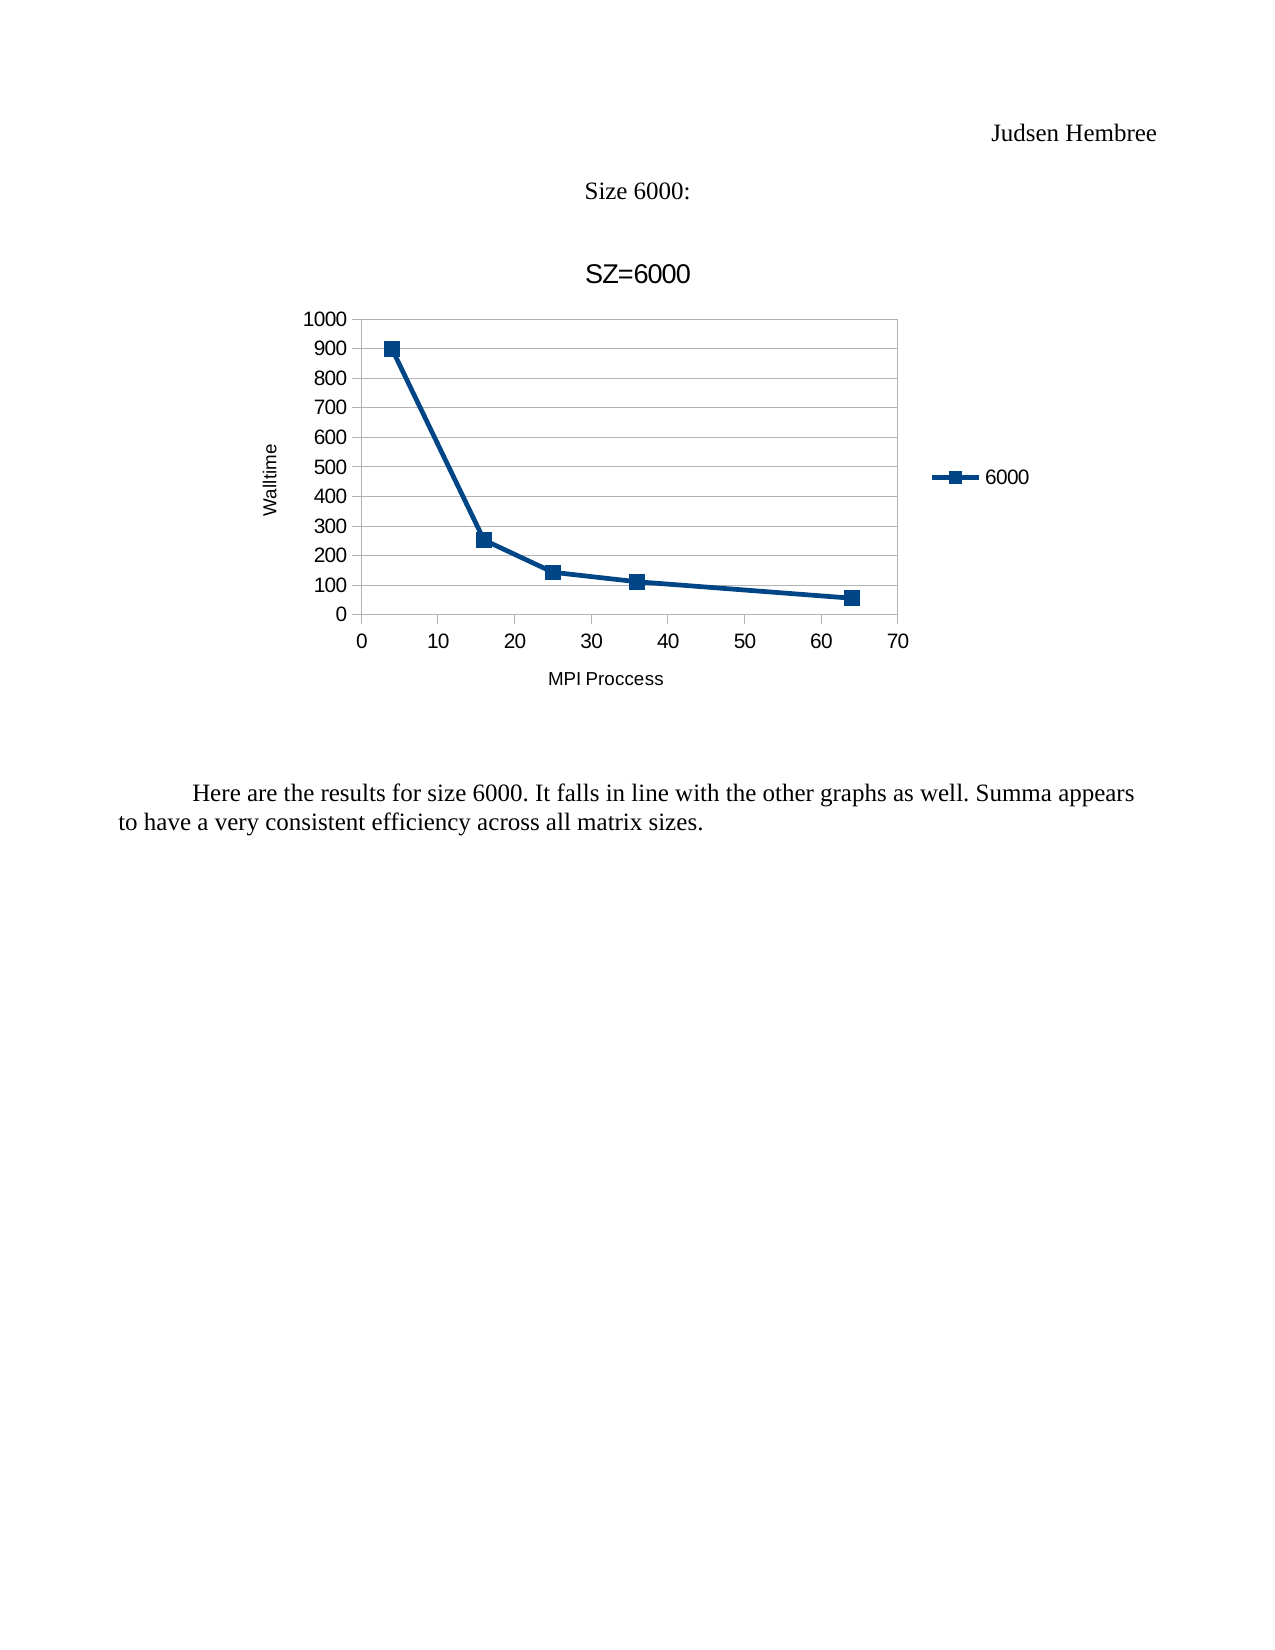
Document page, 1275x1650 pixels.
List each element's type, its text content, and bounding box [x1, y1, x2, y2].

text Here are the results for size 6000. It falls in line with the other graphs as well. Summa appears to have a very consistent efficiency across all matrix sizes. [118, 778, 1157, 836]
text Size 6000: [118, 176, 1157, 205]
